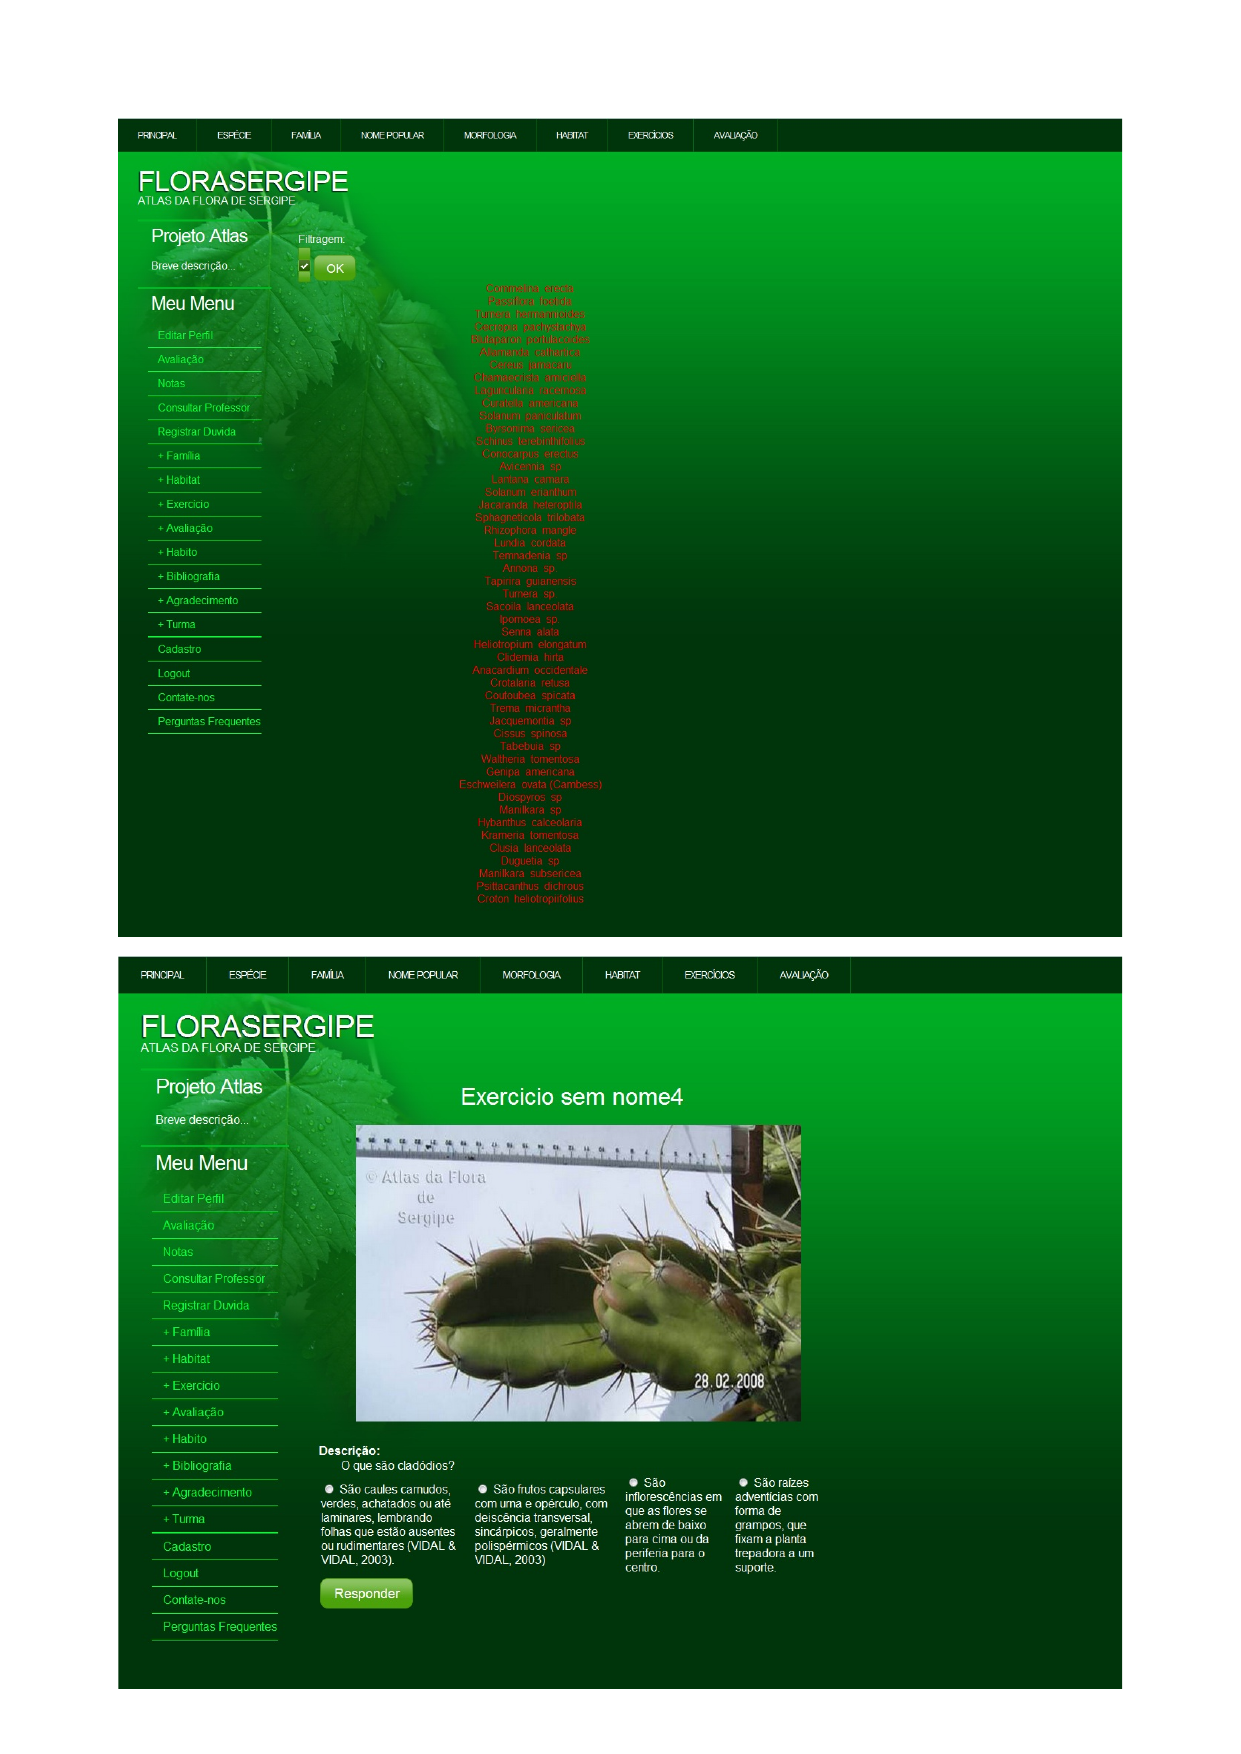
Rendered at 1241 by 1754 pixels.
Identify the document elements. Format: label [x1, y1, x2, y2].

picture [118, 956, 1123, 1689]
picture [118, 118, 1123, 937]
